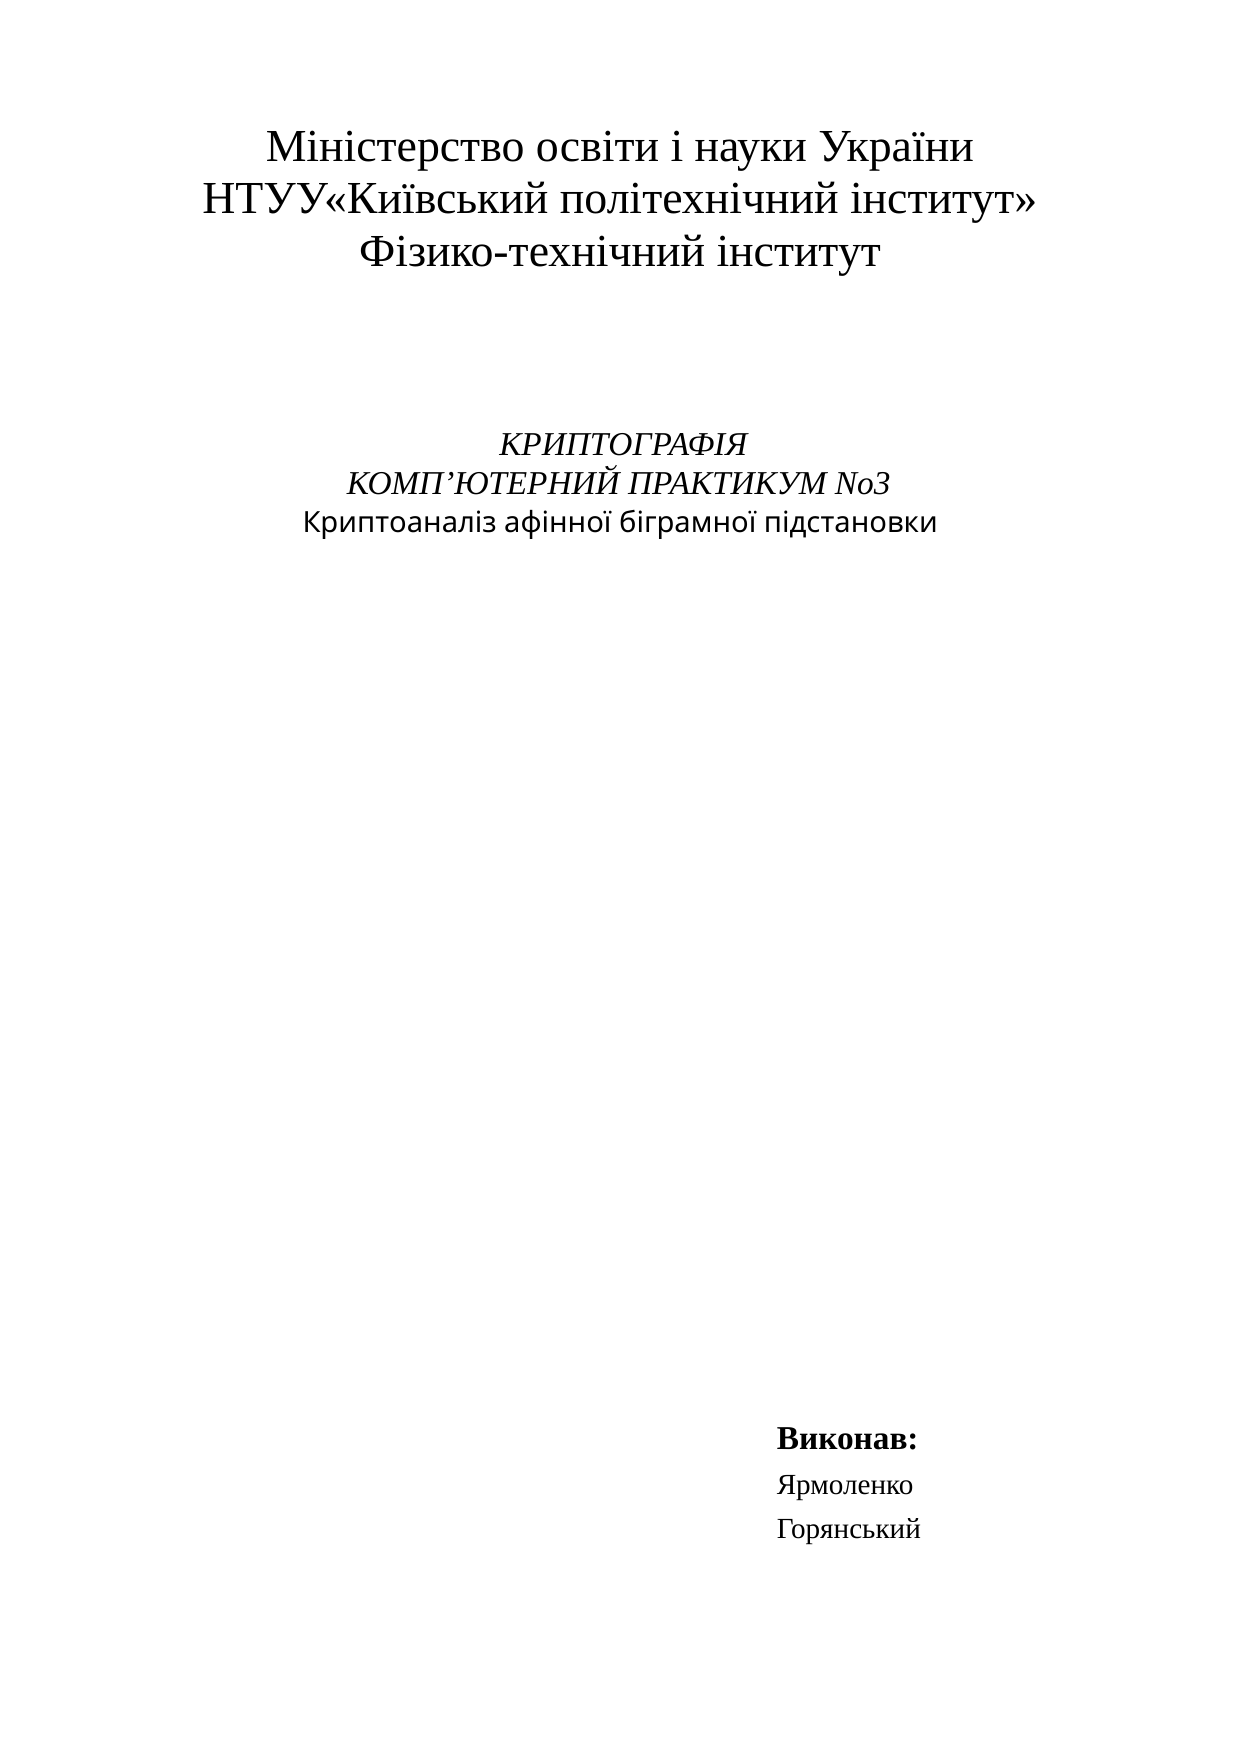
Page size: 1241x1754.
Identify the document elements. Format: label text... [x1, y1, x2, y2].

text Фізико-технічний інститут [118, 223, 1122, 276]
text Ярмоленко [718, 1467, 1122, 1501]
text КОМП’ЮТЕРНИЙ ПРАКТИКУМ No3 [118, 463, 1122, 501]
text Міністерство освіти і науки України [118, 118, 1122, 171]
text КРИПТОГРАФІЯ [118, 420, 1122, 463]
text НТУУ«Київський політехнічний інститут» [118, 171, 1122, 223]
text Виконав: [718, 1419, 1122, 1457]
text Криптоаналіз афінної біграмної підстановки [118, 501, 1122, 541]
text Горянський [718, 1511, 1122, 1545]
